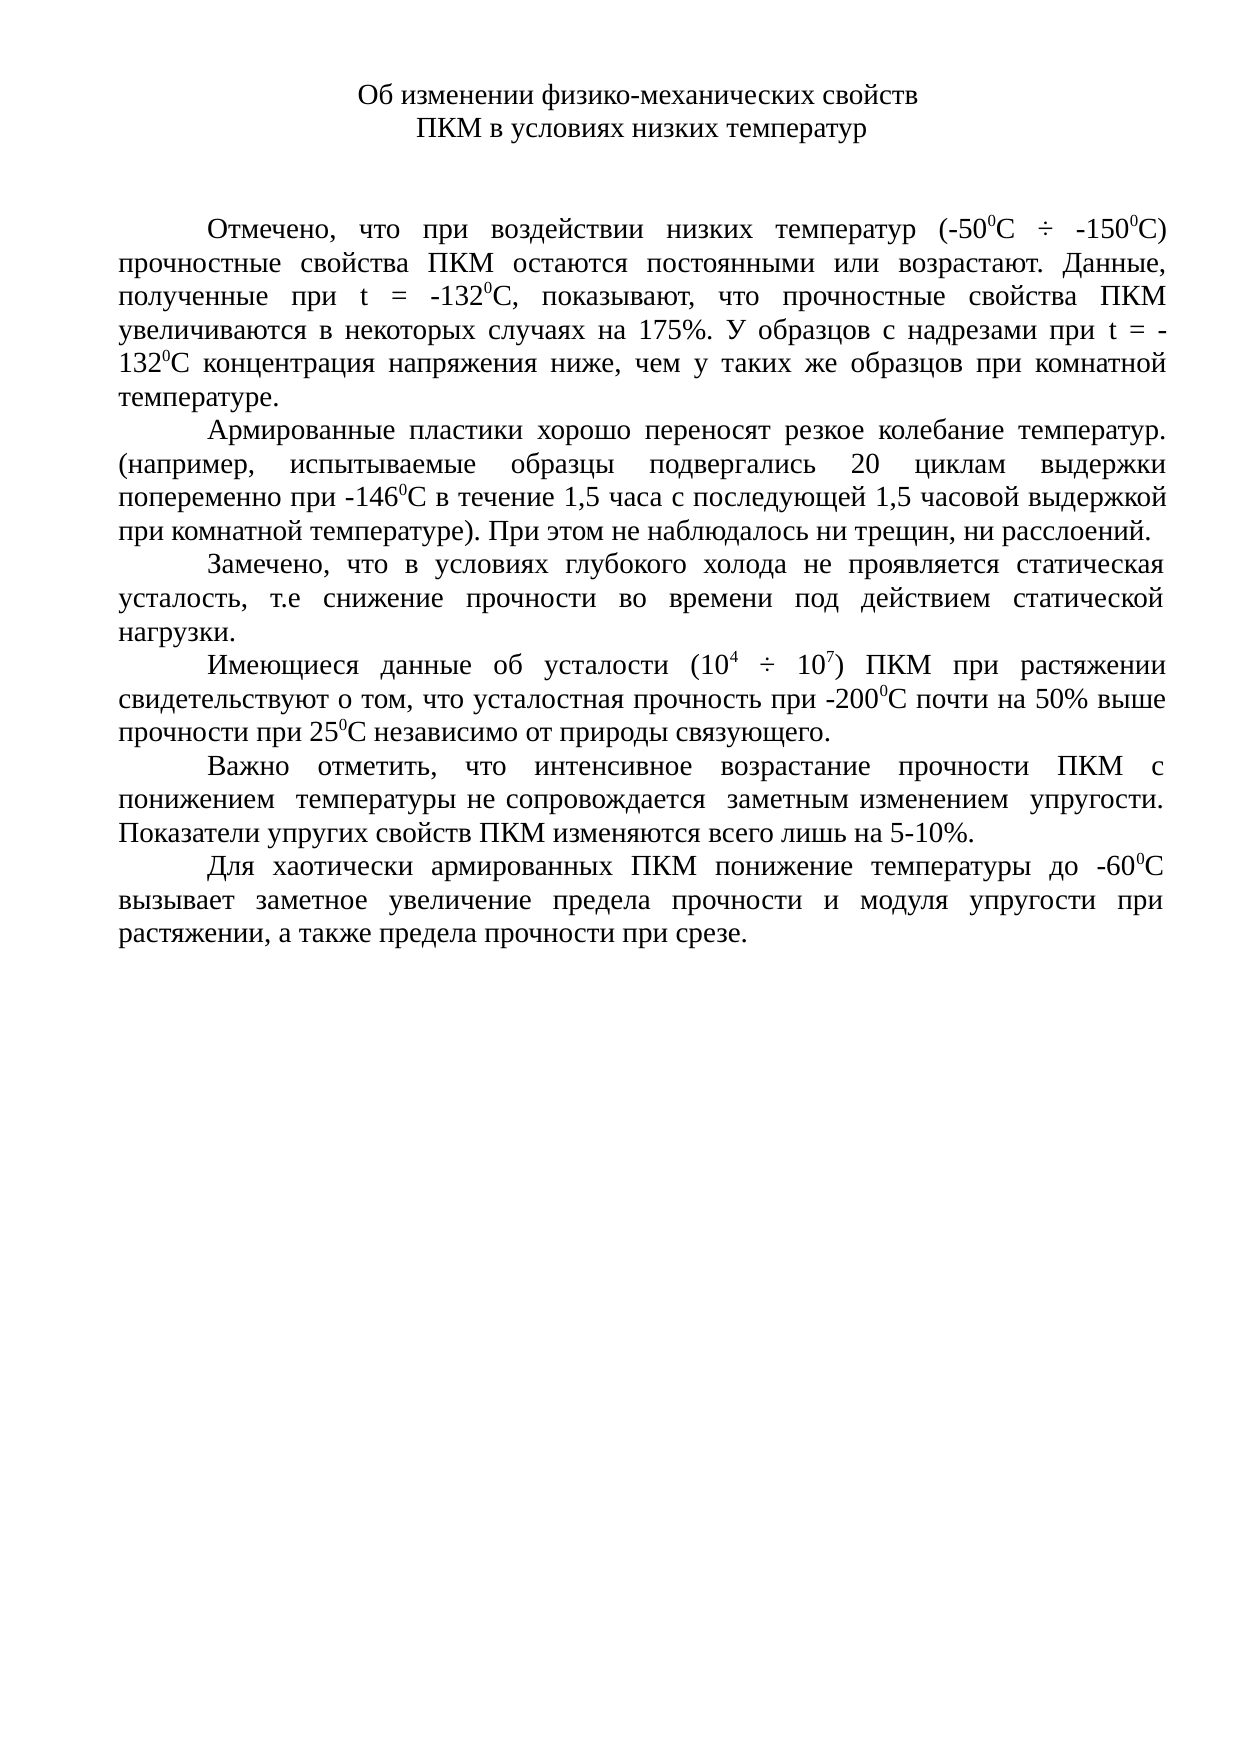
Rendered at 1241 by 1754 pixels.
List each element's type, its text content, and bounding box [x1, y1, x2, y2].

text Об изменении физико-механических свойств [118, 77, 1165, 111]
text Имеющиеся данные об усталости (104 ÷ 107) ПКМ при растяжении свидетельствуют о том, что усталостная прочность при -2000С почти на 50% выше прочности при 250С независимо от природы связующего. [118, 647, 1166, 748]
text Отмечено, что при воздействии низких температур (-500С ÷ -1500С) прочностные свойства ПКМ остаются постоянными или возрастают. Данные, полученные при t = -1320С, показывают, что прочностные свойства ПКМ увеличиваются в некоторых случаях на 175%. У образцов с надрезами при t = -1320С концентрация напряжения ниже, чем у таких же образцов при комнатной температуре. [118, 211, 1167, 412]
text Важно отметить, что интенсивное возрастание прочности ПКМ с понижением температуры не сопровождается заметным изменением упругости. Показатели упругих свойств ПКМ изменяются всего лишь на 5-10%. [118, 748, 1165, 848]
text Армированные пластики хорошо переносят резкое колебание температур. (например, испытываемые образцы подвергались 20 циклам выдержки попеременно при -1460С в течение 1,5 часа с последующей 1,5 часовой выдержкой при комнатной температуре). При этом не наблюдалось ни трещин, ни расслоений. [118, 412, 1167, 547]
text Замечено, что в условиях глубокого холода не проявляется статическая усталость, т.е снижение прочности во времени под действием статической нагрузки. [118, 547, 1165, 647]
text Для хаотически армированных ПКМ понижение температуры до -600С вызывает заметное увеличение предела прочности и модуля упругости при растяжении, а также предела прочности при срезе. [118, 848, 1164, 949]
text ПКМ в условиях низких температур [118, 111, 1165, 144]
